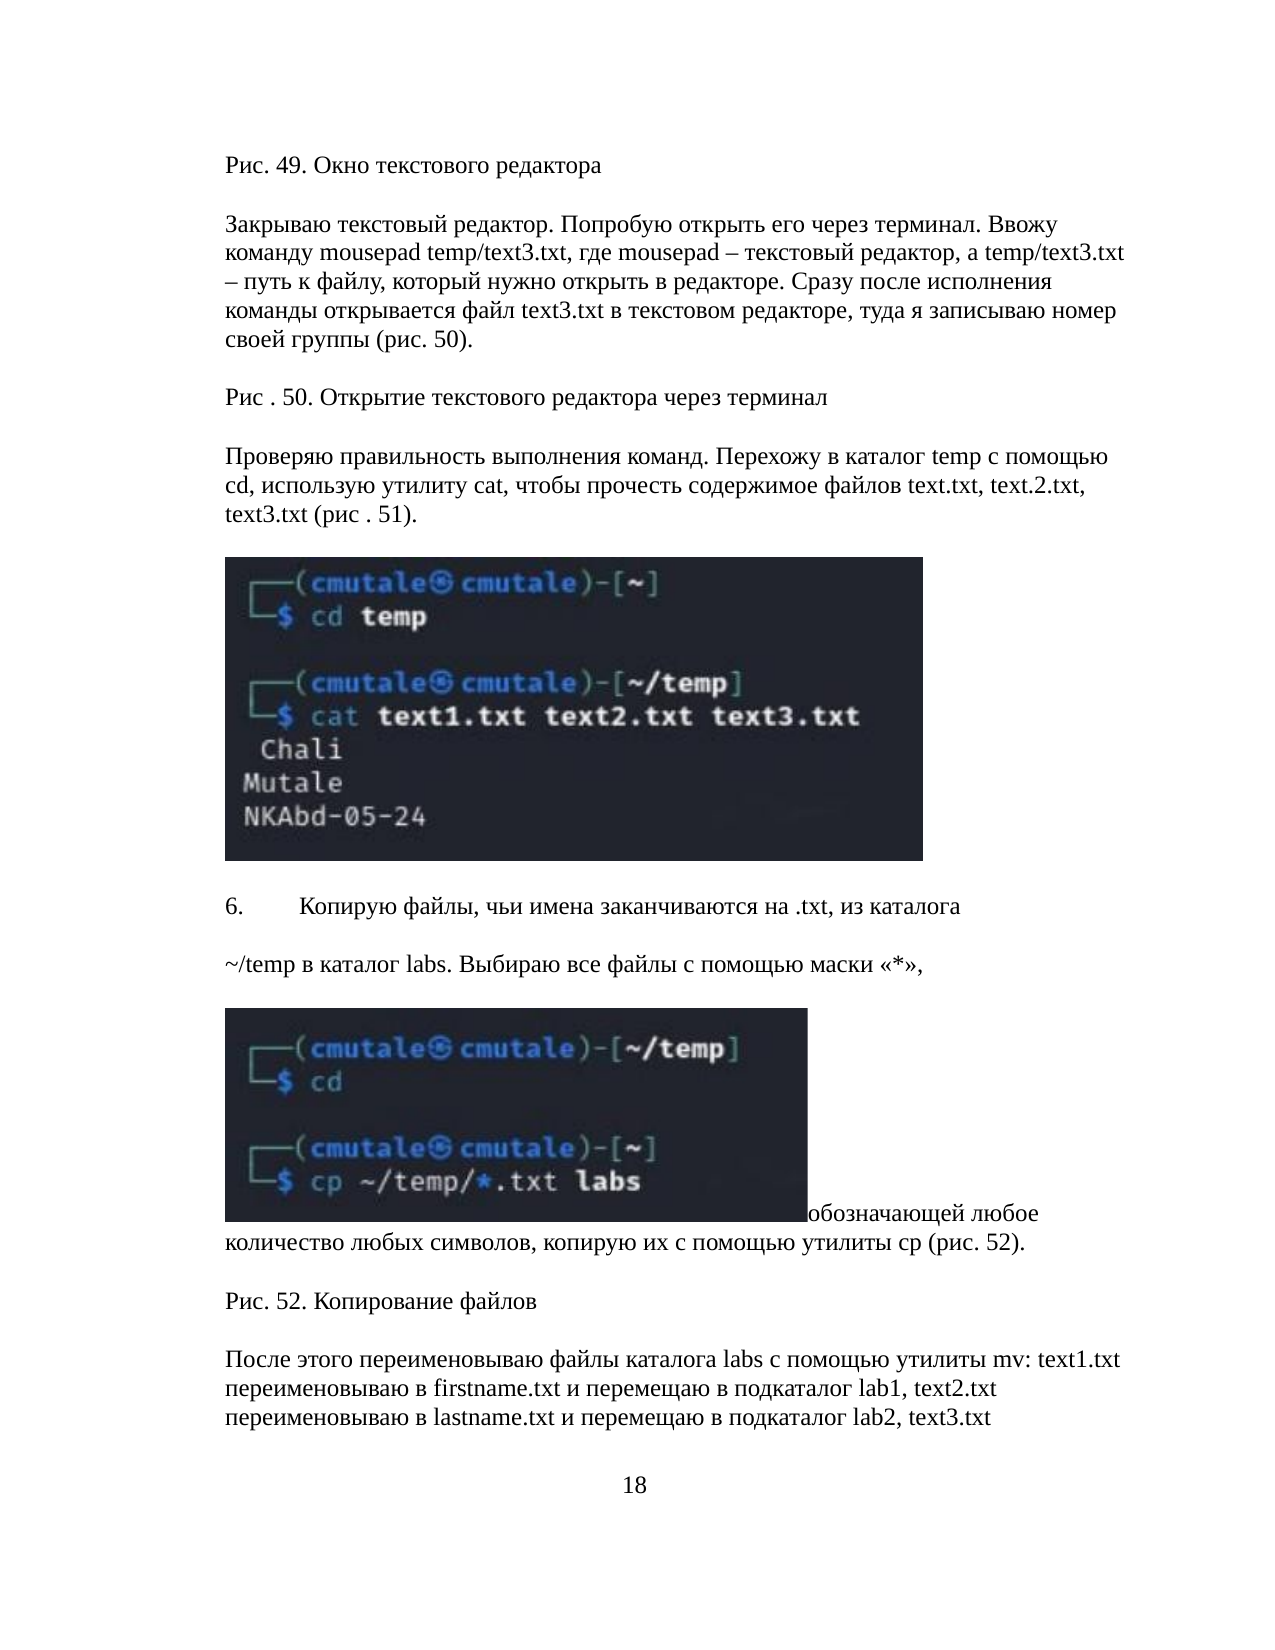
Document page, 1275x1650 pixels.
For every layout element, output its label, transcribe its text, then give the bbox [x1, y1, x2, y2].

text Рис . 50. Открытие текстового редактора через терминал [225, 382, 1125, 411]
picture [225, 557, 923, 861]
text Закрываю текстовый редактор. Попробую открыть его через терминал. Ввожу команду mousepad temp/text3.txt, где mousepad – текстовый редактор, а temp/text3.txt – путь к файлу, который нужно открыть в редакторе. Сразу после исполнения команды открывается файл text3.txt в текстовом редакторе, туда я записываю номер своей группы (рис. 50). [225, 209, 1125, 352]
text обозначающей любое количество любых символов, копирую их с помощью утилиты cp (рис. 52). [225, 1008, 1125, 1256]
text ~/temp в каталог labs. Выбираю все файлы с помощью маски «*», [225, 949, 1125, 978]
text Проверяю правильность выполнения команд. Перехожу в каталог temp с помощью cd, использую утилиту cat, чтобы прочесть содержимое файлов text.txt, text.2.txt, text3.txt (рис . 51). [225, 441, 1125, 527]
text Рис. 52. Копирование файлов [225, 1286, 1125, 1314]
text После этого переименовываю файлы каталога labs с помощью утилиты mv: text1.txt переименовываю в firstname.txt и перемещаю в подкаталог lab1, text2.txt переименовываю в lastname.txt и перемещаю в подкаталог lab2, text3.txt [225, 1344, 1125, 1431]
text Рис. 49. Окно текстового редактора [225, 150, 1125, 179]
list Копирую файлы, чьи имена заканчиваются на .txt, из каталога [225, 891, 1125, 919]
picture [225, 1008, 808, 1222]
